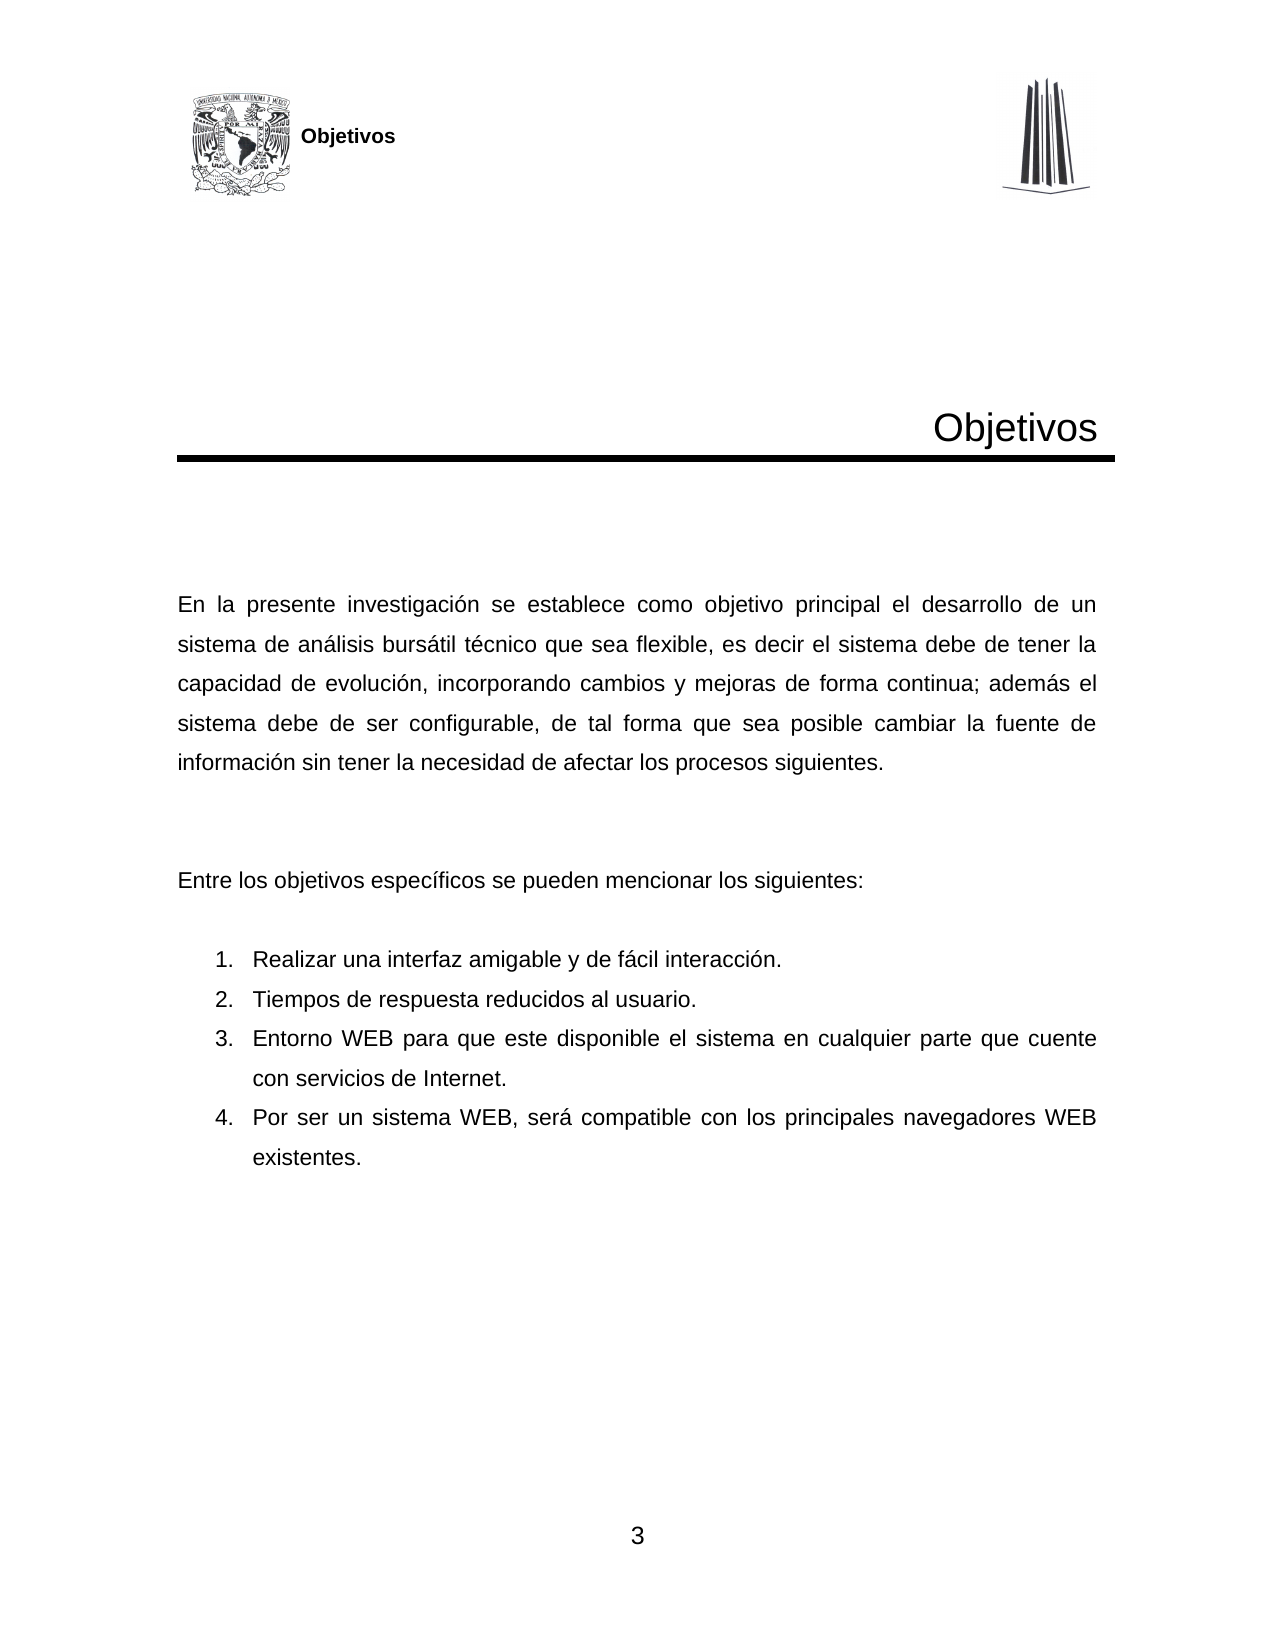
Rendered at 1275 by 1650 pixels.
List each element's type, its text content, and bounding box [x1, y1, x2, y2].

list Tiempos de respuesta reducidos al usuario. [215, 986, 1098, 1012]
text En la presente investigación se establece como objetivo principal el desarrollo de un sistema de análisis bursátil técnico que sea flexible, es decir el sistema debe de tener la capacidad de evolución, incorporando cambios y mejoras de forma continua; además el sistema debe de ser configurable, de tal forma que sea posible cambiar la fuente de información sin tener la necesidad de afectar los procesos siguientes. [177, 591, 1098, 775]
text Entre los objetivos específicos se pueden mencionar los siguientes: [177, 867, 1098, 894]
picture [996, 72, 1097, 200]
text Objetivos [177, 404, 1098, 450]
list Por ser un sistema WEB, será compatible con los principales navegadores WEB existentes. [215, 1104, 1098, 1170]
list Realizar una interfaz amigable y de fácil interacción. [215, 946, 1098, 973]
list Entorno WEB para que este disponible el sistema en cualquier parte que cuente con servicios de Internet. [215, 1025, 1098, 1091]
